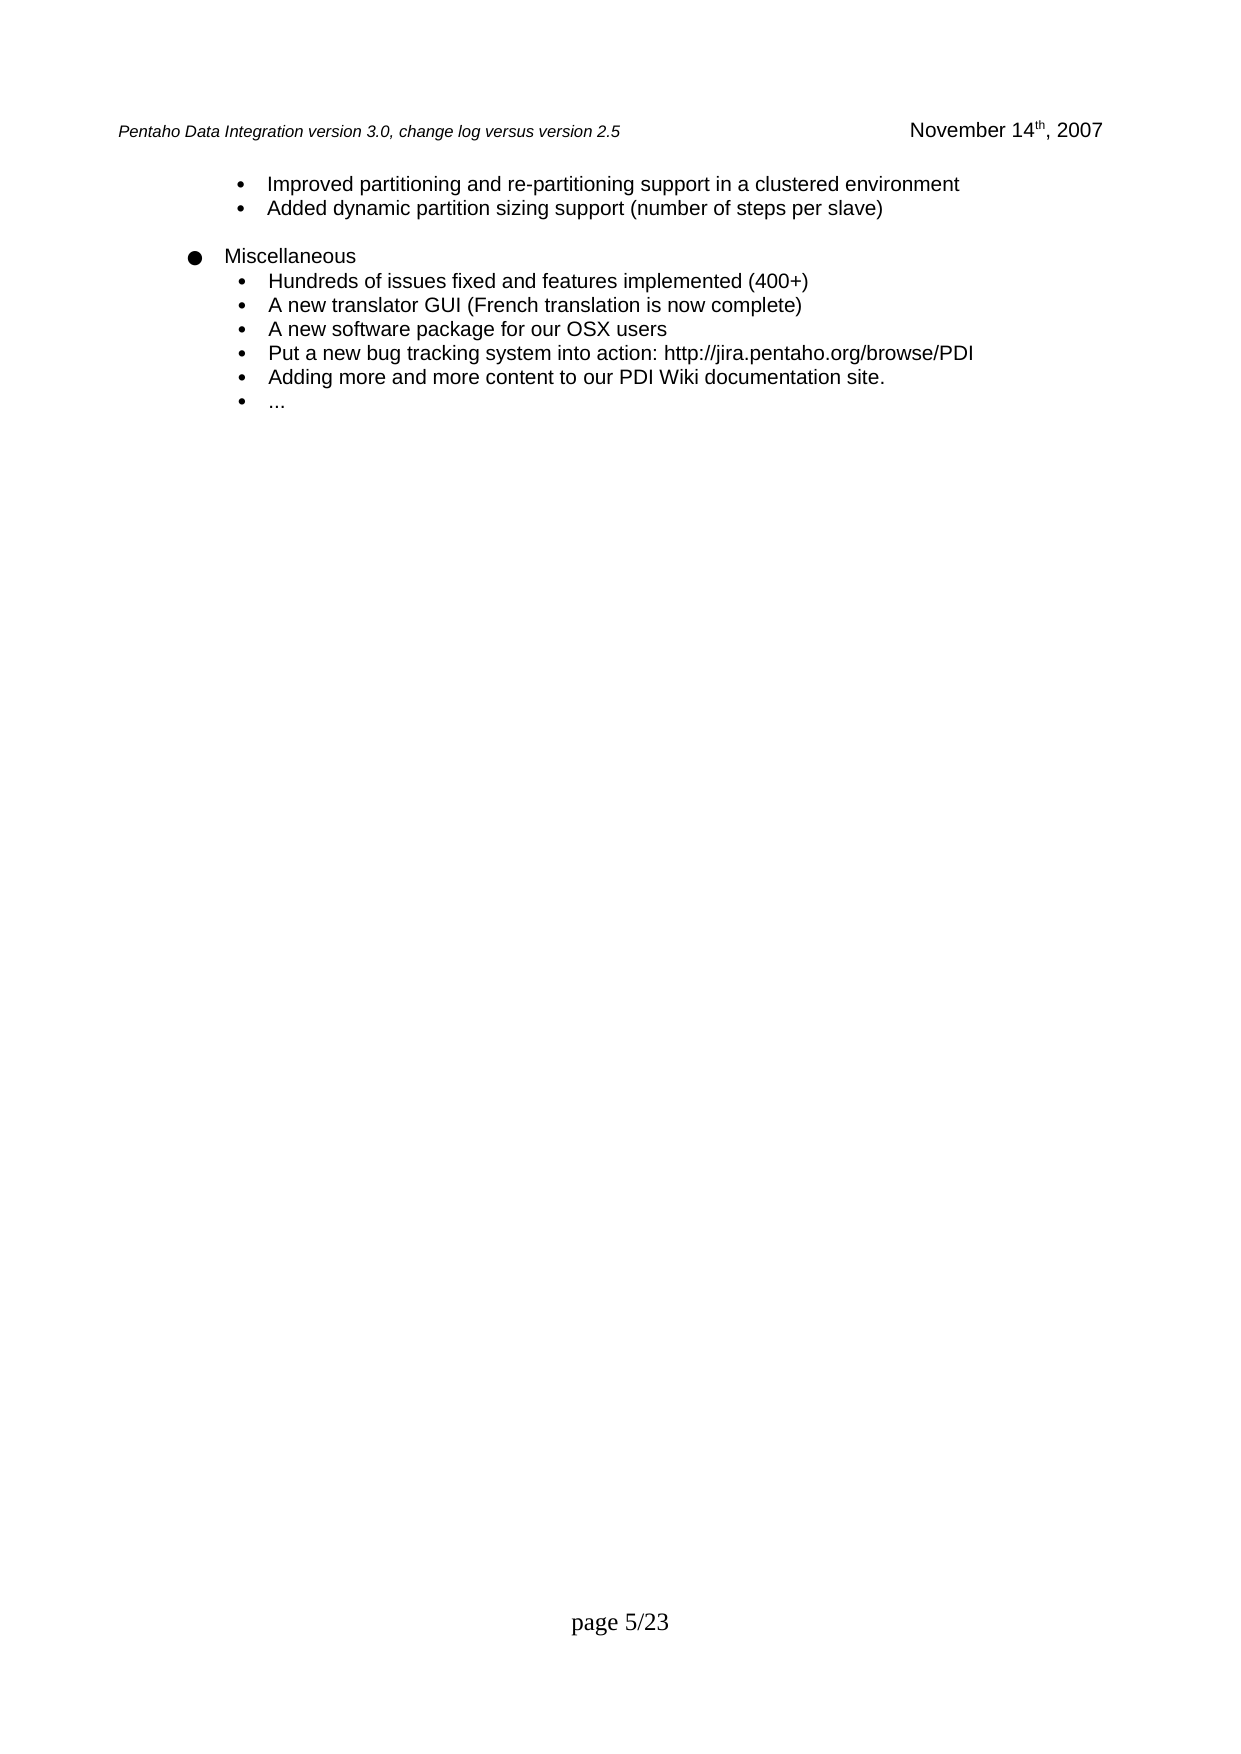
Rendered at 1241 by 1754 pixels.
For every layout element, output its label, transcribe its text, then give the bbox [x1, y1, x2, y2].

list Miscellaneous [187, 243, 1122, 269]
list Put a new bug tracking system into action: http://jira.pentaho.org/browse/PDI [239, 341, 1122, 365]
list Improved partitioning and re-partitioning support in a clustered environment [237, 172, 1122, 196]
list ... [239, 389, 1122, 413]
list A new translator GUI (French translation is now complete) [239, 293, 1122, 317]
list Added dynamic partition sizing support (number of steps per slave) [237, 196, 1122, 219]
list Hundreds of issues fixed and features implemented (400+) [239, 269, 1122, 293]
list Adding more and more content to our PDI Wiki documentation site. [239, 365, 1122, 389]
list A new software package for our OSX users [239, 317, 1122, 341]
